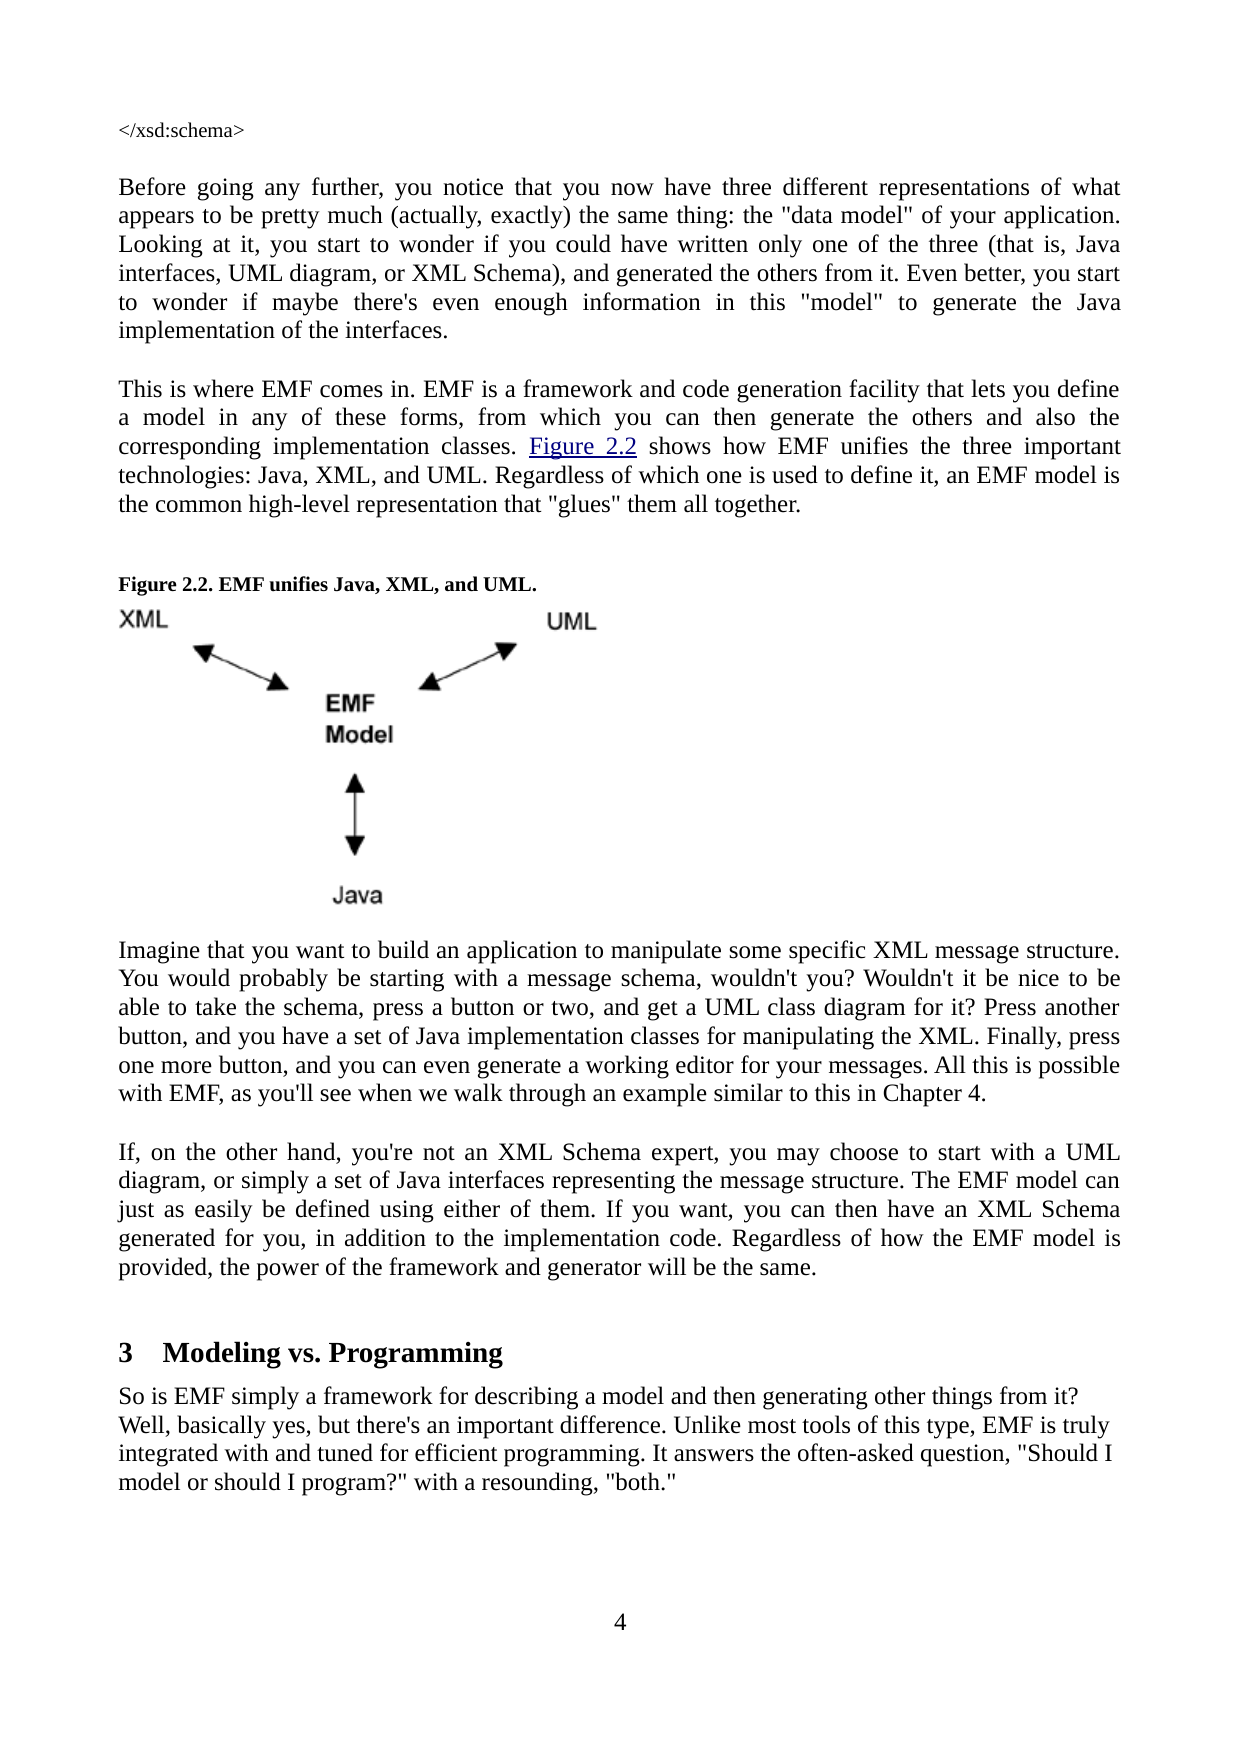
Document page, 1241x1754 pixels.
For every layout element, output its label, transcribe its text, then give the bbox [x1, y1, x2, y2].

table_header Modeling vs. Programming So is EMF simply a framework for describing a model and then generating other things from it? Well, basically yes, but there's an important difference. Unlike most tools of this type, EMF is truly integrated with and tuned for efficient programming. It answers the often-asked question, "Should I model or should I program?" with a resounding, "both." [118, 1310, 1122, 1526]
picture [118, 608, 598, 906]
table_header </xsd:schema> Before going any further, you notice that you now have three different representations of what appears to be pretty much (actually, exactly) the same thing: the "data model" of your application. Looking at it, you start to wonder if you could have written only one of the three (that is, Java interfaces, UML diagram, or XML Schema), and generated the others from it. Even better, you start to wonder if maybe there's even enough information in this "model" to generate the Java implementation of the interfaces. This is where EMF comes in. EMF is a framework and code generation facility that lets you define a model in any of these forms, from which you can then generate the others and also the corresponding implementation classes. Figure 2.2 shows how EMF unifies the three important technologies: Java, XML, and UML. Regardless of which one is used to define it, an EMF model is the common high-level representation that "glues" them all together. Figure 2.2. EMF unifies Java, XML, and UML. Imagine that you want to build an application to manipulate some specific XML message structure. You would probably be starting with a message schema, wouldn't you? Wouldn't it be nice to be able to take the schema, press a button or two, and get a UML class diagram for it? Press another button, and you have a set of Java implementation classes for manipulating the XML. Finally, press one more button, and you can even generate a working editor for your messages. All this is possible with EMF, as you'll see when we walk through an example similar to this in Chapter 4. If, on the other hand, you're not an XML Schema expert, you may choose to start with a UML diagram, or simply a set of Java interfaces representing the message structure. The EMF model can just as easily be defined using either of them. If you want, you can then have an XML Schema generated for you, in addition to the implementation code. Regardless of how the EMF model is provided, the power of the framework and generator will be the same. [118, 118, 1122, 1310]
